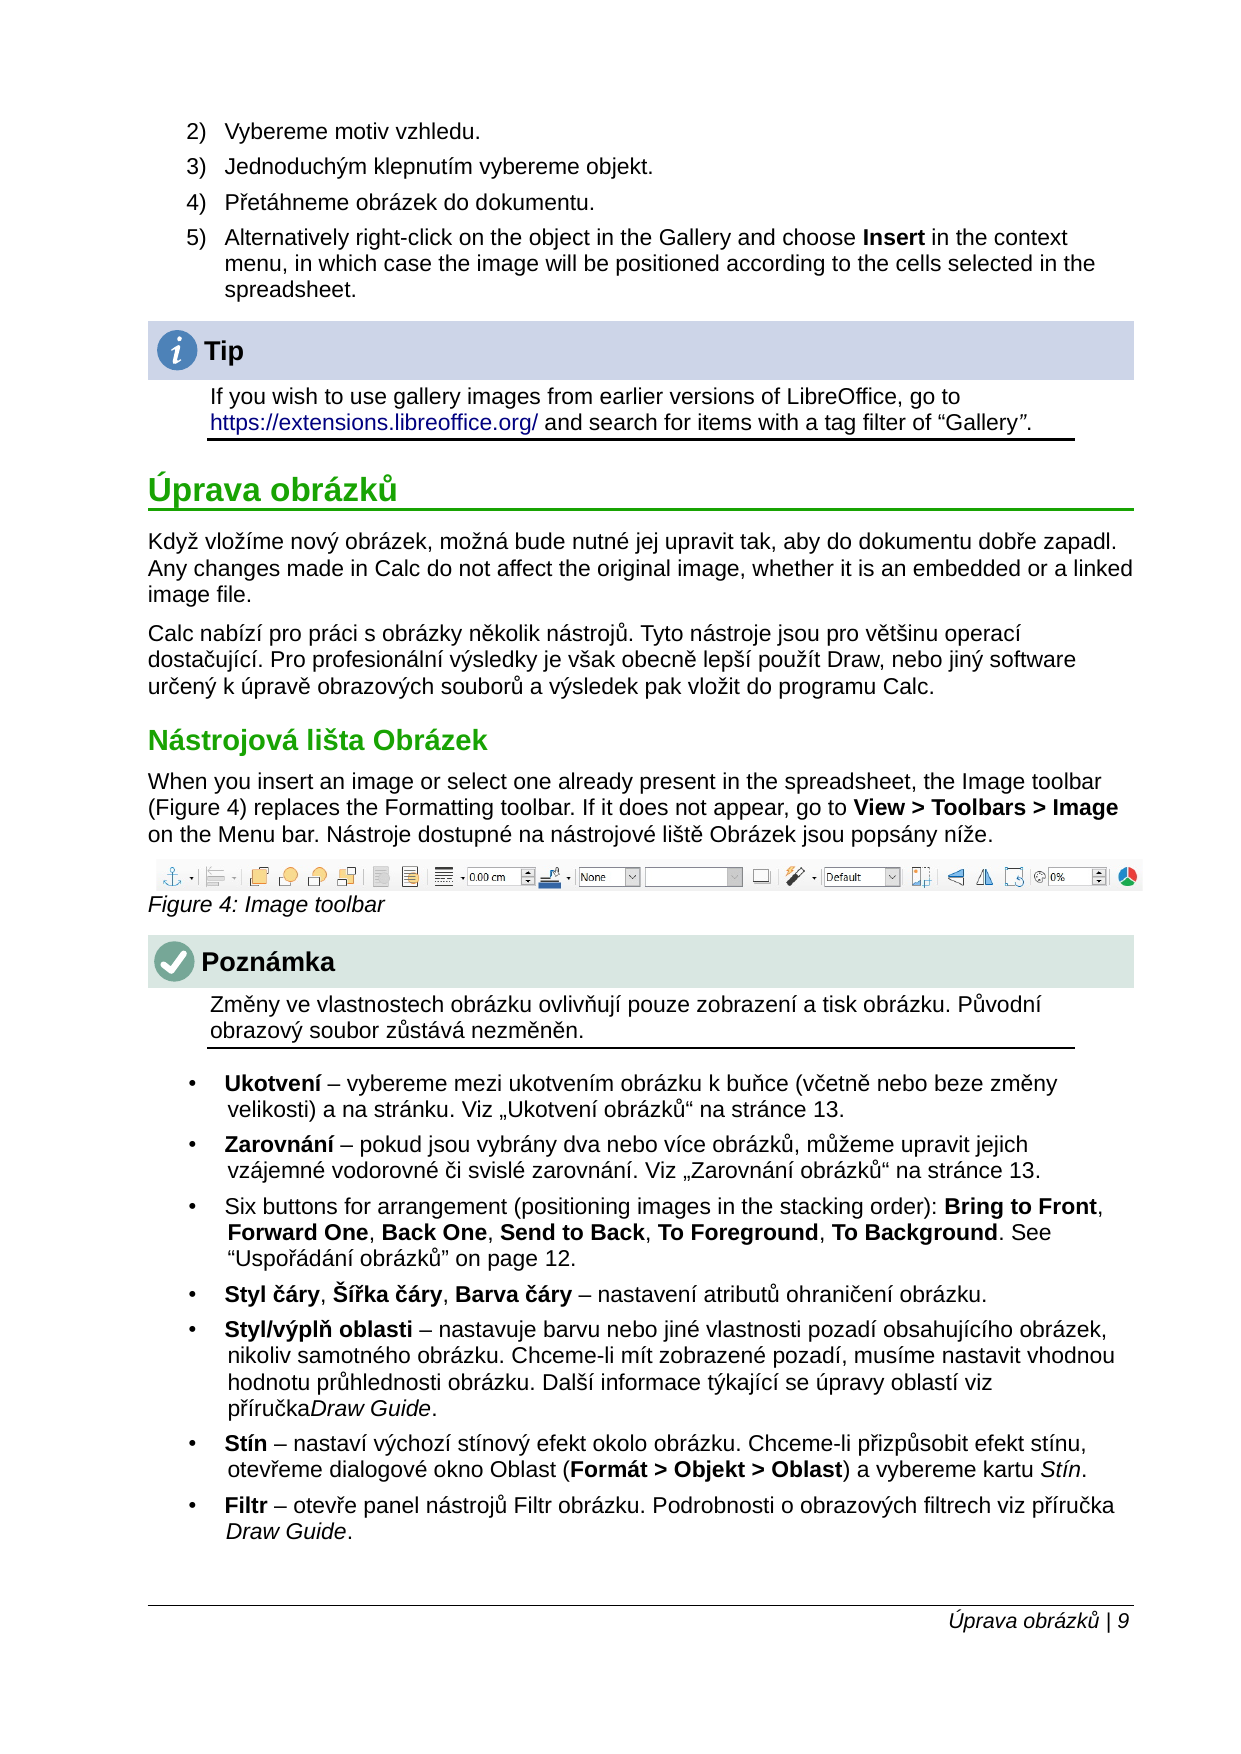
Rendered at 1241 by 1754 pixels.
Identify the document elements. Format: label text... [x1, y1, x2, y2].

list Stín – nastaví výchozí stínový efekt okolo obrázku. Chceme-li přizpůsobit efekt stínu, otevřeme dialogové okno Oblast (Formát > Objekt > Oblast) a vybereme kartu Stín. [185, 1427, 1134, 1483]
text If you wish to use gallery images from earlier versions of LibreOffice, go to https://extensions.libreoffice.org/ and search for items with a tag filter of “Gallery”. [207, 380, 1075, 438]
list Filtr – otevře panel nástrojů Filtr obrázku. Podrobnosti o obrazových filtrech viz příručka Draw Guide. [185, 1489, 1134, 1547]
list Jednoduchým klepnutím vybereme objekt. [207, 153, 1134, 180]
text Figure 4: Image toolbar [148, 859, 1152, 917]
list Styl čáry, Šířka čáry, Barva čáry – nastavení atributů ohraničení obrázku. [185, 1278, 1134, 1307]
list Zarovnání – pokud jsou vybrány dva nebo více obrázků, můžeme upravit jejich vzájemné vodorovné či svislé zarovnání. Viz „Zarovnání obrázků“ na stránce 12. [185, 1128, 1134, 1184]
text Změny ve vlastnostech obrázku ovlivňují pouze zobrazení a tisk obrázku. Původní obrazový soubor zůstává nezměněn. [207, 988, 1075, 1047]
list Alternatively right-click on the object in the Gallery and choose Insert in the context menu, in which case the image will be positioned according to the cells selected in the spreadsheet. [207, 224, 1134, 303]
subtitle Úprava obrázků [148, 470, 1134, 508]
list Přetáhneme obrázek do dokumentu. [207, 188, 1134, 215]
list Styl/výplň oblasti – nastavuje barvu nebo jiné vlastnosti pozadí obsahujícího obrázek, nikoliv samotného obrázku. Chceme-li mít zobrazené pozadí, musíme nastavit vhodnou hodnotu průhlednosti obrázku. Další informace týkající se úpravy oblastí viz příručkaDraw Guide. [185, 1313, 1134, 1421]
text Když vložíme nový obrázek, možná bude nutné jej upravit tak, aby do dokumentu dobře zapadl. Any changes made in Calc do not affect the original image, whether it is an embedded or a linked image file. [148, 528, 1134, 607]
picture [156, 859, 1143, 891]
list Vybereme motiv vzhledu. [207, 118, 1134, 144]
list Six buttons for arrangement (positioning images in the stacking order): Bring to Front, Forward One, Back One, Send to Back, To Foreground, To Background. See “Arranging images” on page 12. [185, 1190, 1134, 1272]
subtitle Tip [148, 321, 1134, 380]
subtitle Poznámka [148, 935, 1134, 988]
text Calc nabízí pro práci s obrázky několik nástrojů. Tyto nástroje jsou pro většinu operací dostačující. Pro profesionální výsledky je však obecně lepší použít Draw, nebo jiný software určený k úpravě obrazových souborů a výsledek pak vložit do programu Calc. [148, 620, 1134, 699]
list Ukotvení – vybereme mezi ukotvením obrázku k buňce (včetně nebo beze změny velikosti) a na stránku. Viz „Ukotvení obrázků“ na stránce 12. [185, 1067, 1134, 1122]
list When you insert an image or select one already present in the spreadsheet, the Image toolbar (Figure 4) replaces the Formatting toolbar. If it does not appear, go to View > Toolbars > Image on the Menu bar. Nástroje dostupné na nástrojové liště Obrázek jsou popsány níže. [148, 768, 1134, 847]
subtitle Nástrojová lišta Obrázek [148, 723, 1134, 756]
